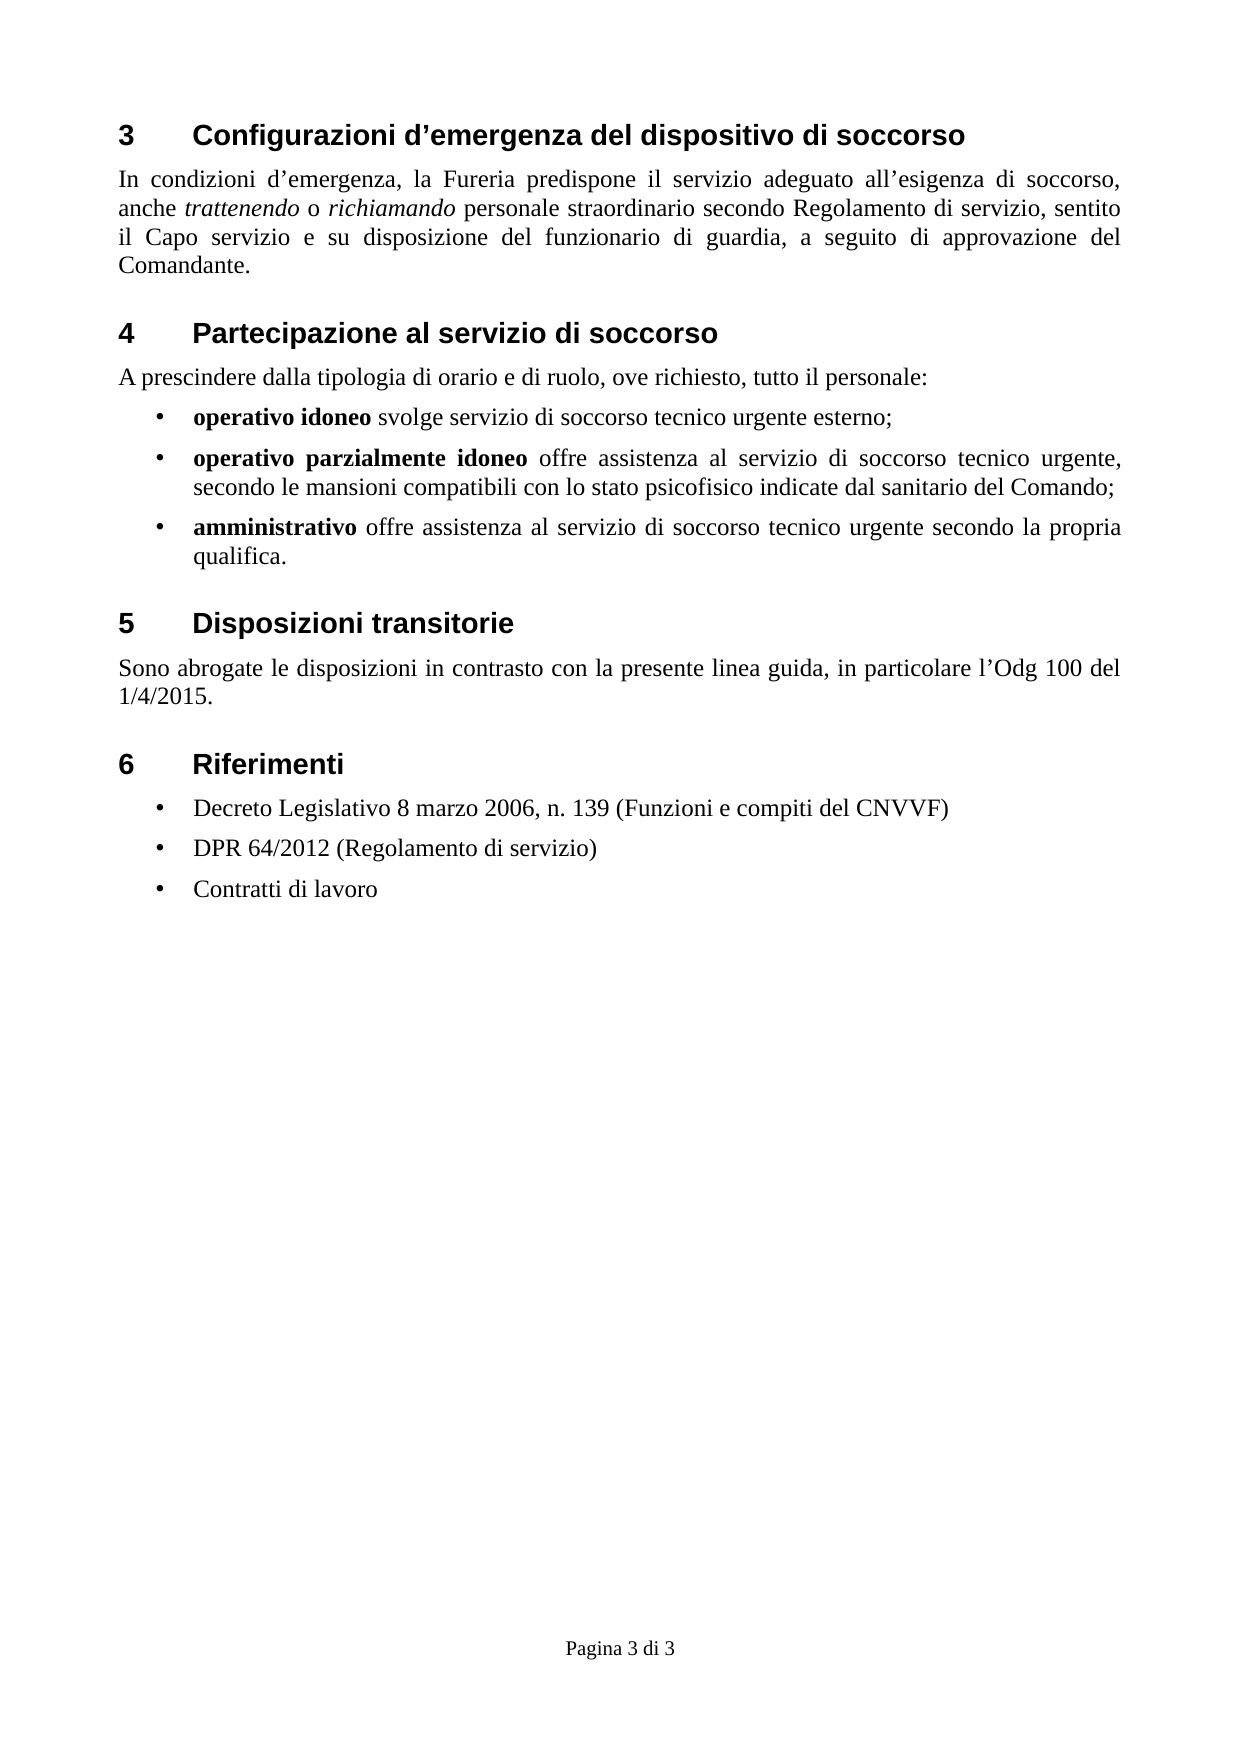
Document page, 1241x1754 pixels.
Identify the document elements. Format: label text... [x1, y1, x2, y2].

text In condizioni d’emergenza, la Fureria predispone il servizio adeguato all’esigenza di soccorso, anche trattenendo o richiamando personale straordinario secondo Regolamento di servizio, sentito il Capo servizio e su disposizione del funzionario di guardia, a seguito di approvazione del Comandante. [118, 164, 1122, 279]
list operativo idoneo svolge servizio di soccorso tecnico urgente esterno; [156, 402, 1122, 431]
list Contratti di lavoro [156, 874, 1122, 903]
text A prescindere dalla tipologia di orario e di ruolo, ove richiesto, tutto il personale: [118, 362, 1122, 391]
subtitle Configurazioni d’emergenza del dispositivo di soccorso [118, 118, 1122, 152]
text Sono abrogate le disposizioni in contrasto con la presente linea guida, in particolare l’Odg 100 del 1/4/2015. [118, 653, 1122, 710]
list operativo parzialmente idoneo offre assistenza al servizio di soccorso tecnico urgente, secondo le mansioni compatibili con lo stato psicofisico indicate dal sanitario del Comando; [156, 443, 1122, 501]
subtitle Partecipazione al servizio di soccorso [118, 316, 1122, 349]
list amministrativo offre assistenza al servizio di soccorso tecnico urgente secondo la propria qualifica. [156, 512, 1122, 570]
subtitle Disposizioni transitorie [118, 607, 1122, 640]
list DPR 64/2012 (Regolamento di servizio) [156, 833, 1122, 862]
subtitle Riferimenti [118, 747, 1122, 780]
list Decreto Legislativo 8 marzo 2006, n. 139 (Funzioni e compiti del CNVVF) [156, 793, 1122, 822]
